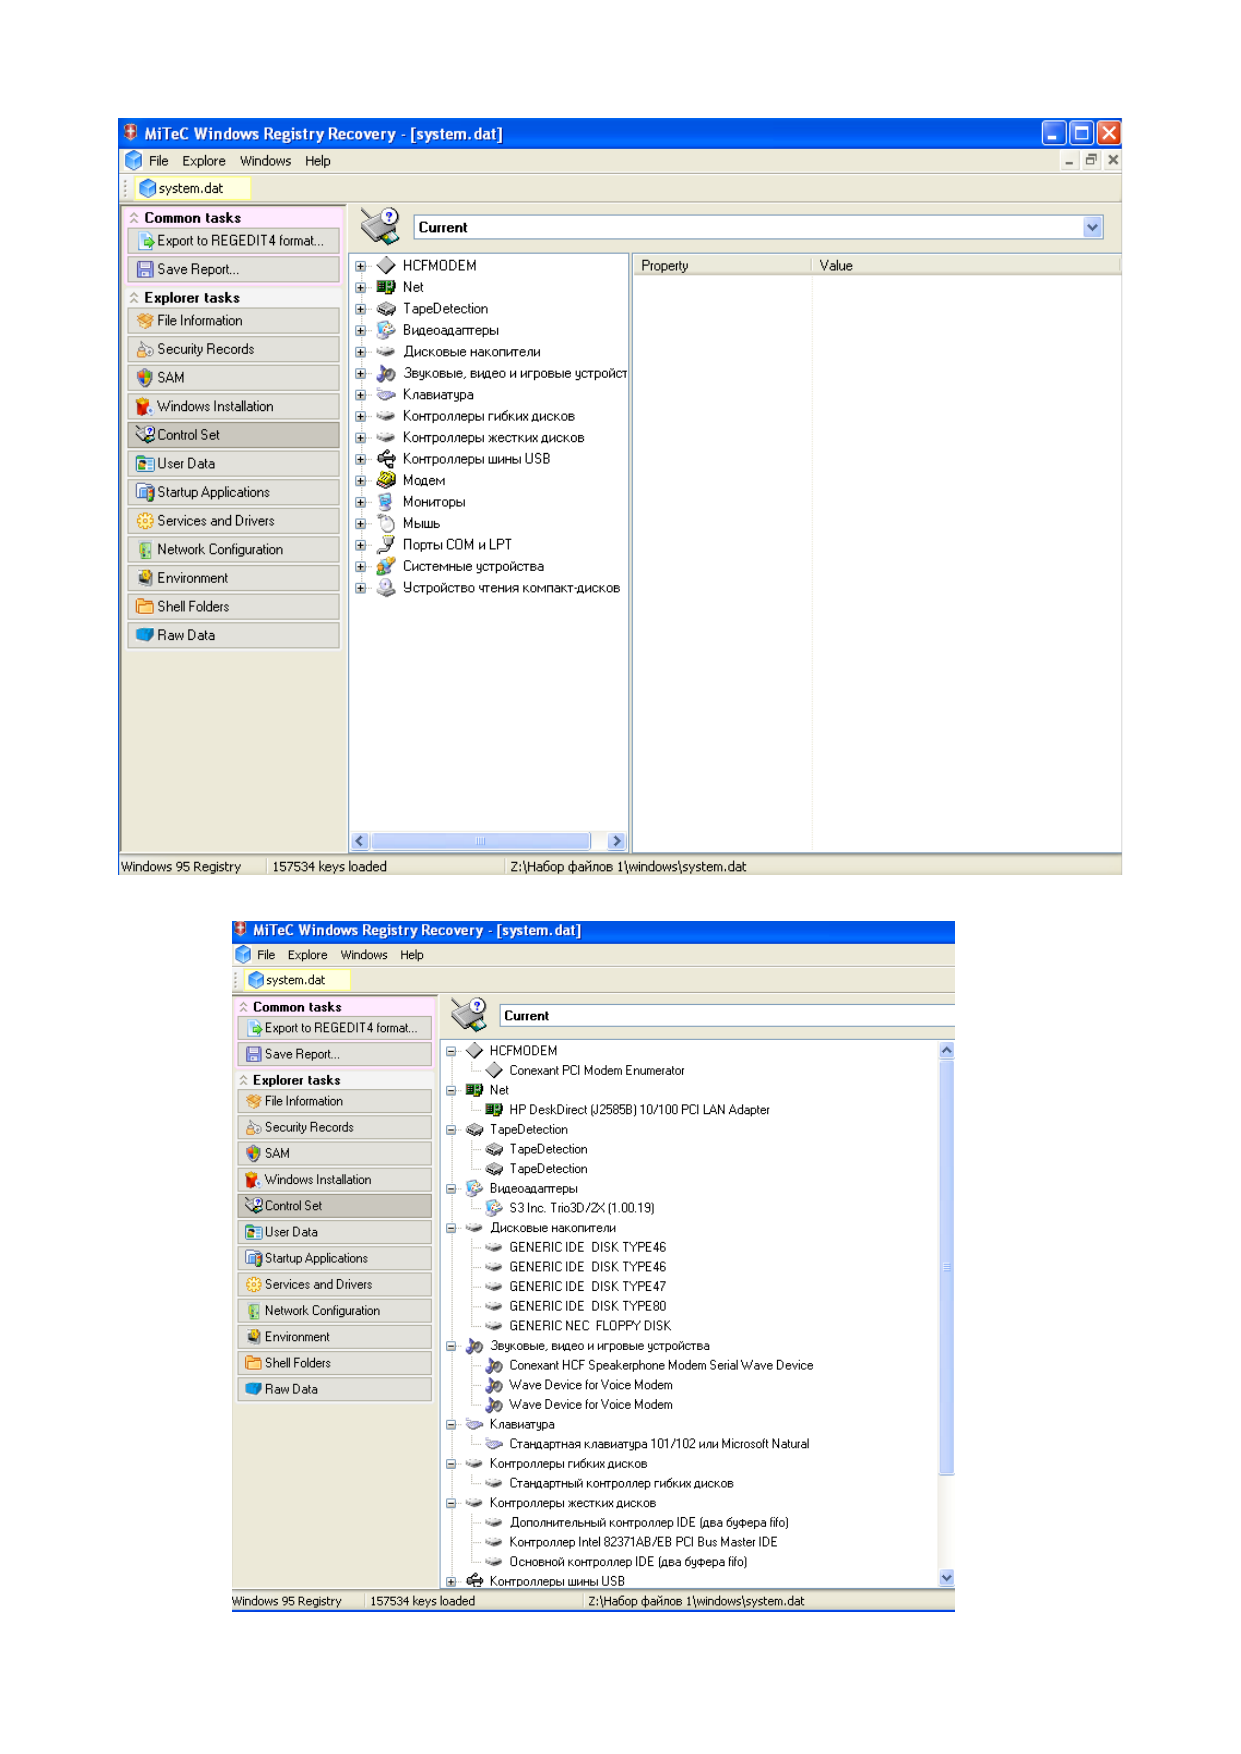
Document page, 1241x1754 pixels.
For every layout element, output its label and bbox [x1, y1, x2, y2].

picture [118, 118, 1123, 875]
picture [232, 921, 955, 1612]
